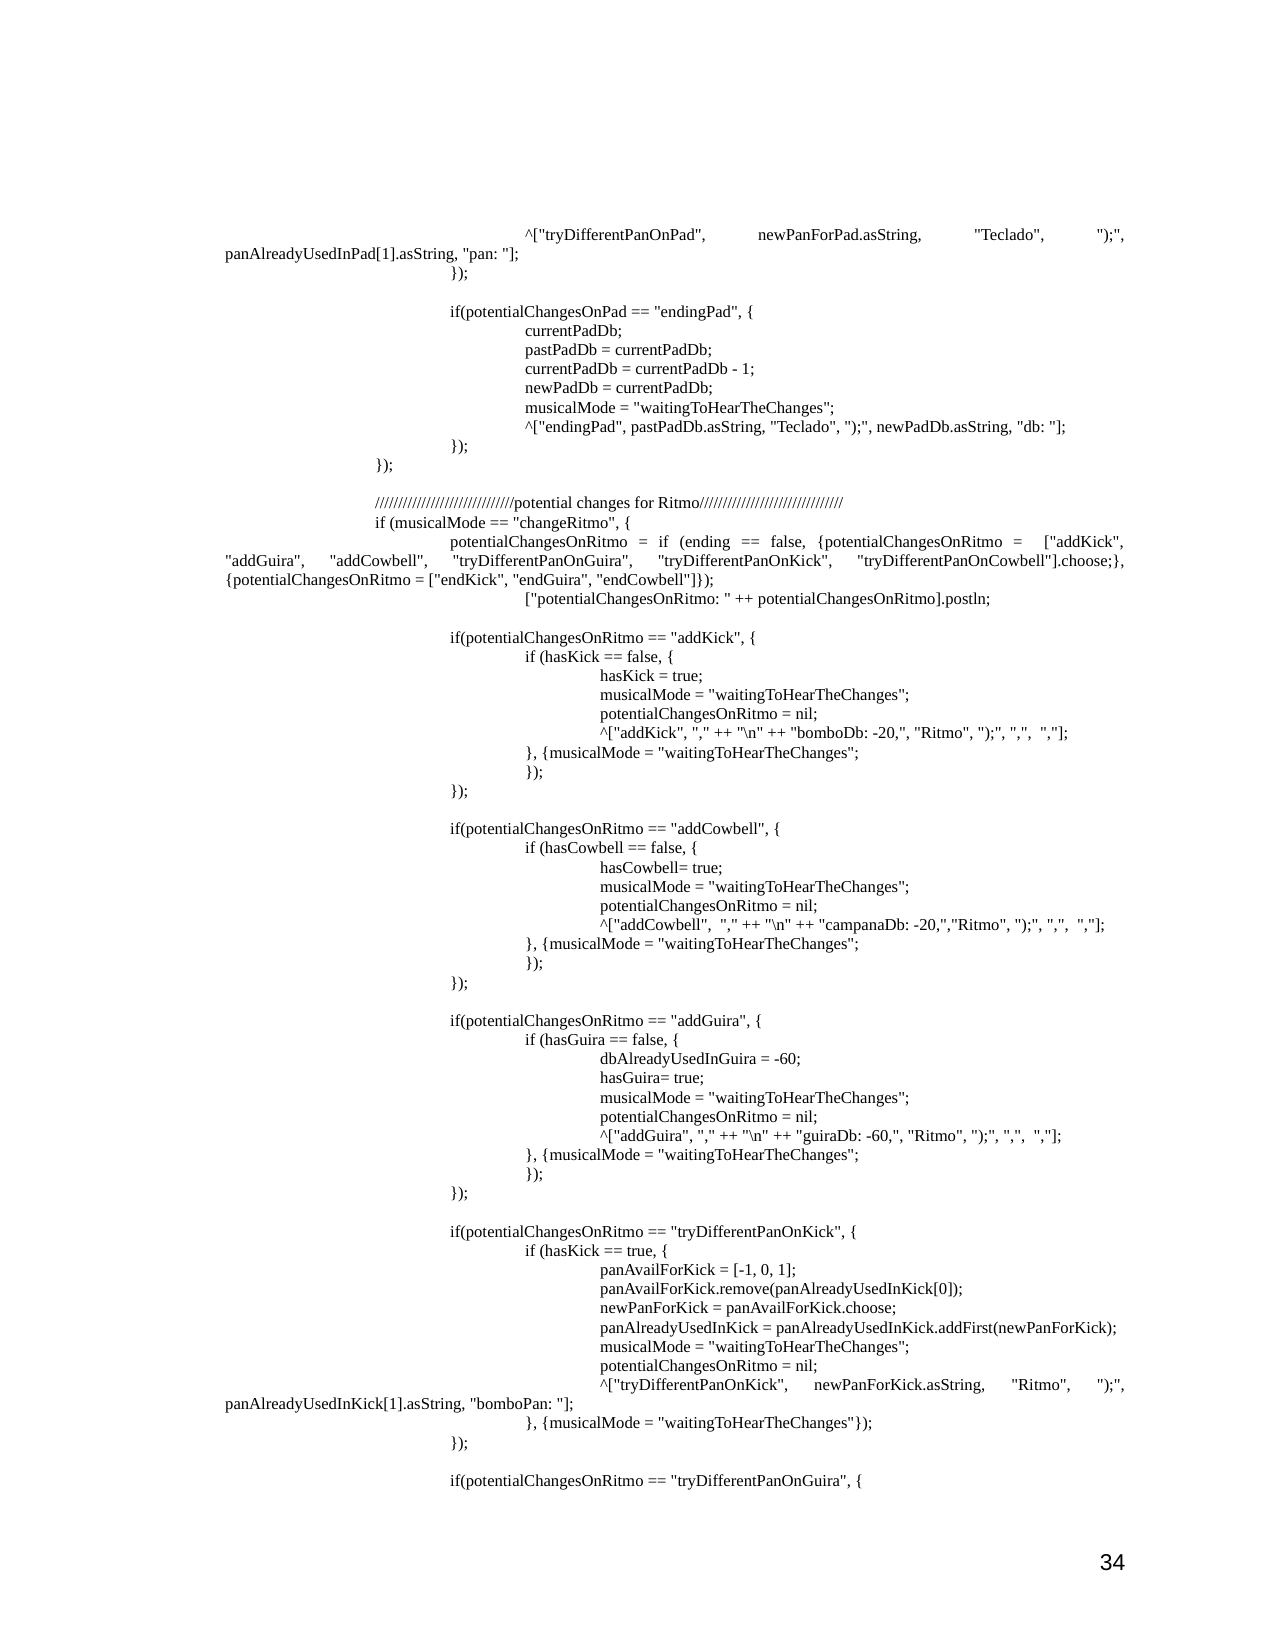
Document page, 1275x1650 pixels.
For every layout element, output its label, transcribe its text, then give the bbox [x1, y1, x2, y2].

text if(potentialChangesOnRitmo == "tryDifferentPanOnKick", { [225, 1222, 1125, 1241]
text if(potentialChangesOnRitmo == "addCowbell", { [225, 819, 1125, 838]
text }, {musicalMode = "waitingToHearTheChanges"; [225, 1145, 1125, 1164]
text }); [225, 953, 1125, 972]
text panAvailForKick.remove(panAlreadyUsedInKick[0]); [225, 1279, 1125, 1298]
text currentPadDb; [225, 321, 1125, 340]
text potentialChangesOnRitmo = nil; [225, 704, 1125, 723]
text }); [225, 1432, 1125, 1452]
text }); [225, 1183, 1125, 1202]
text //////////////////////////////potential changes for Ritmo/////////////////////////////// [225, 493, 1125, 512]
text if(potentialChangesOnRitmo == "addKick", { [225, 627, 1125, 647]
text musicalMode = "waitingToHearTheChanges"; [225, 1087, 1125, 1107]
text }); [225, 972, 1125, 992]
text musicalMode = "waitingToHearTheChanges"; [225, 397, 1125, 417]
text hasCowbell= true; [225, 857, 1125, 877]
text }); [225, 263, 1125, 282]
text if(potentialChangesOnPad == "endingPad", { [225, 302, 1125, 321]
text ^["addKick", "," ++ "\n" ++ "bomboDb: -20,", "Ritmo", ");", ",", ","]; [225, 723, 1125, 742]
text }); [225, 781, 1125, 800]
text }, {musicalMode = "waitingToHearTheChanges"}); [225, 1413, 1125, 1432]
text currentPadDb = currentPadDb - 1; [225, 359, 1125, 378]
text hasKick = true; [225, 666, 1125, 685]
text ^["addGuira", "," ++ "\n" ++ "guiraDb: -60,", "Ritmo", ");", ",", ","]; [225, 1126, 1125, 1145]
text panAlreadyUsedInKick = panAlreadyUsedInKick.addFirst(newPanForKick); [225, 1317, 1125, 1337]
text musicalMode = "waitingToHearTheChanges"; [225, 1337, 1125, 1356]
text ^["endingPad", pastPadDb.asString, "Teclado", ");", newPadDb.asString, "db: "]; [225, 417, 1125, 436]
text potentialChangesOnRitmo = nil; [225, 1107, 1125, 1126]
text if (hasCowbell == false, { [225, 838, 1125, 857]
text newPanForKick = panAvailForKick.choose; [225, 1298, 1125, 1317]
text ^["tryDifferentPanOnKick", newPanForKick.asString, "Ritmo", ");", panAlreadyUsedInKick[1].asString, "bomboPan: "]; [225, 1375, 1125, 1413]
text ["potentialChangesOnRitmo: " ++ potentialChangesOnRitmo].postln; [225, 589, 1125, 608]
text potentialChangesOnRitmo = nil; [225, 1356, 1125, 1375]
text }); [225, 1164, 1125, 1183]
text }); [225, 436, 1125, 455]
text ^["addCowbell", "," ++ "\n" ++ "campanaDb: -20,","Ritmo", ");", ",", ","]; [225, 915, 1125, 934]
text }); [225, 455, 1125, 474]
text if(potentialChangesOnRitmo == "addGuira", { [225, 1011, 1125, 1030]
text potentialChangesOnRitmo = if (ending == false, {potentialChangesOnRitmo = ["addKick", "addGuira", "addCowbell", "tryDifferentPanOnGuira", "tryDifferentPanOnKick", "tryDifferentPanOnCowbell"].choose;}, {potentialChangesOnRitmo = ["endKick", "endGuira", "endCowbell"]}); [225, 532, 1125, 589]
text if (hasKick == true, { [225, 1241, 1125, 1260]
text dbAlreadyUsedInGuira = -60; [225, 1049, 1125, 1068]
text }, {musicalMode = "waitingToHearTheChanges"; [225, 934, 1125, 953]
text musicalMode = "waitingToHearTheChanges"; [225, 877, 1125, 896]
text if (musicalMode == "changeRitmo", { [225, 512, 1125, 532]
text newPadDb = currentPadDb; [225, 378, 1125, 397]
text if (hasGuira == false, { [225, 1030, 1125, 1049]
text if(potentialChangesOnRitmo == "tryDifferentPanOnGuira", { [225, 1471, 1125, 1490]
text ^["tryDifferentPanOnPad", newPanForPad.asString, "Teclado", ");", panAlreadyUsedInPad[1].asString, "pan: "]; [225, 225, 1125, 263]
text hasGuira= true; [225, 1068, 1125, 1087]
text if (hasKick == false, { [225, 647, 1125, 666]
text pastPadDb = currentPadDb; [225, 340, 1125, 359]
text }); [225, 762, 1125, 781]
text }, {musicalMode = "waitingToHearTheChanges"; [225, 742, 1125, 762]
text panAvailForKick = [-1, 0, 1]; [225, 1260, 1125, 1279]
text potentialChangesOnRitmo = nil; [225, 896, 1125, 915]
text musicalMode = "waitingToHearTheChanges"; [225, 685, 1125, 704]
